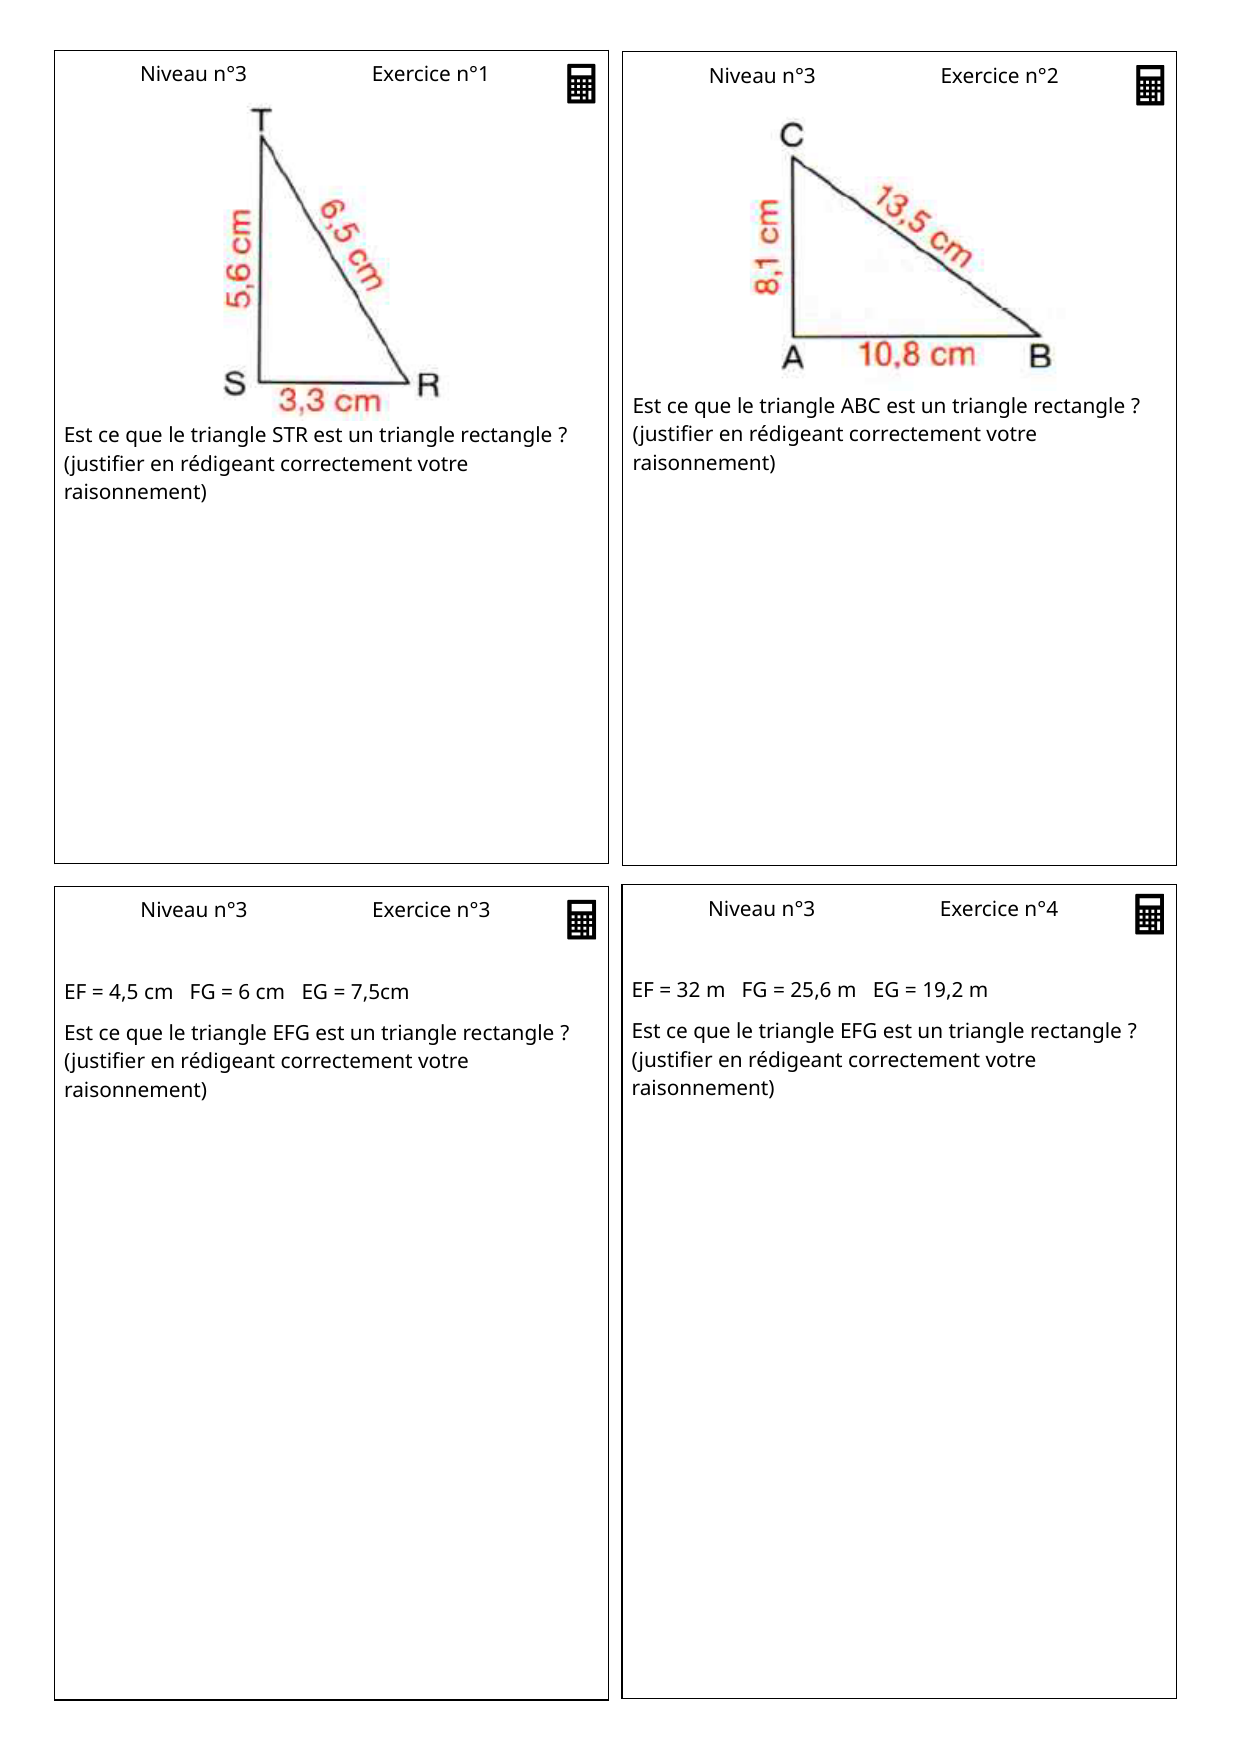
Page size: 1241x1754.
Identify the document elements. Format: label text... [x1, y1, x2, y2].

text Est ce que le triangle EFG est un triangle rectangle ? (justifier en rédigeant correctement votre raisonnement) [64, 1018, 599, 1103]
text Est ce que le triangle EFG est un triangle rectangle ? (justifier en rédigeant correctement votre raisonnement) [631, 1016, 1167, 1102]
text Niveau n°3 Exercice n°3 [64, 895, 599, 924]
text Niveau n°3 Exercice n°1 [63, 59, 599, 88]
text EF = 32 m FG = 25,6 m EG = 19,2 m [631, 976, 1167, 1004]
text EF = 4,5 cm FG = 6 cm EG = 7,5cm [64, 977, 599, 1006]
text Niveau n°3 Exercice n°2 [632, 61, 1167, 89]
text [55, 887, 608, 1699]
picture [208, 100, 454, 421]
picture [566, 899, 597, 940]
picture [1135, 65, 1165, 106]
picture [749, 111, 1066, 391]
text Est ce que le triangle ABC est un triangle rectangle ? (justifier en rédigeant correctement votre raisonnement) [632, 102, 1167, 476]
text Niveau n°3 Exercice n°4 [631, 894, 1134, 922]
text [623, 885, 1176, 1698]
text Est ce que le triangle STR est un triangle rectangle ? (justifier en rédigeant correctement votre raisonnement) [63, 100, 599, 506]
picture [566, 63, 596, 104]
picture [1134, 893, 1164, 935]
